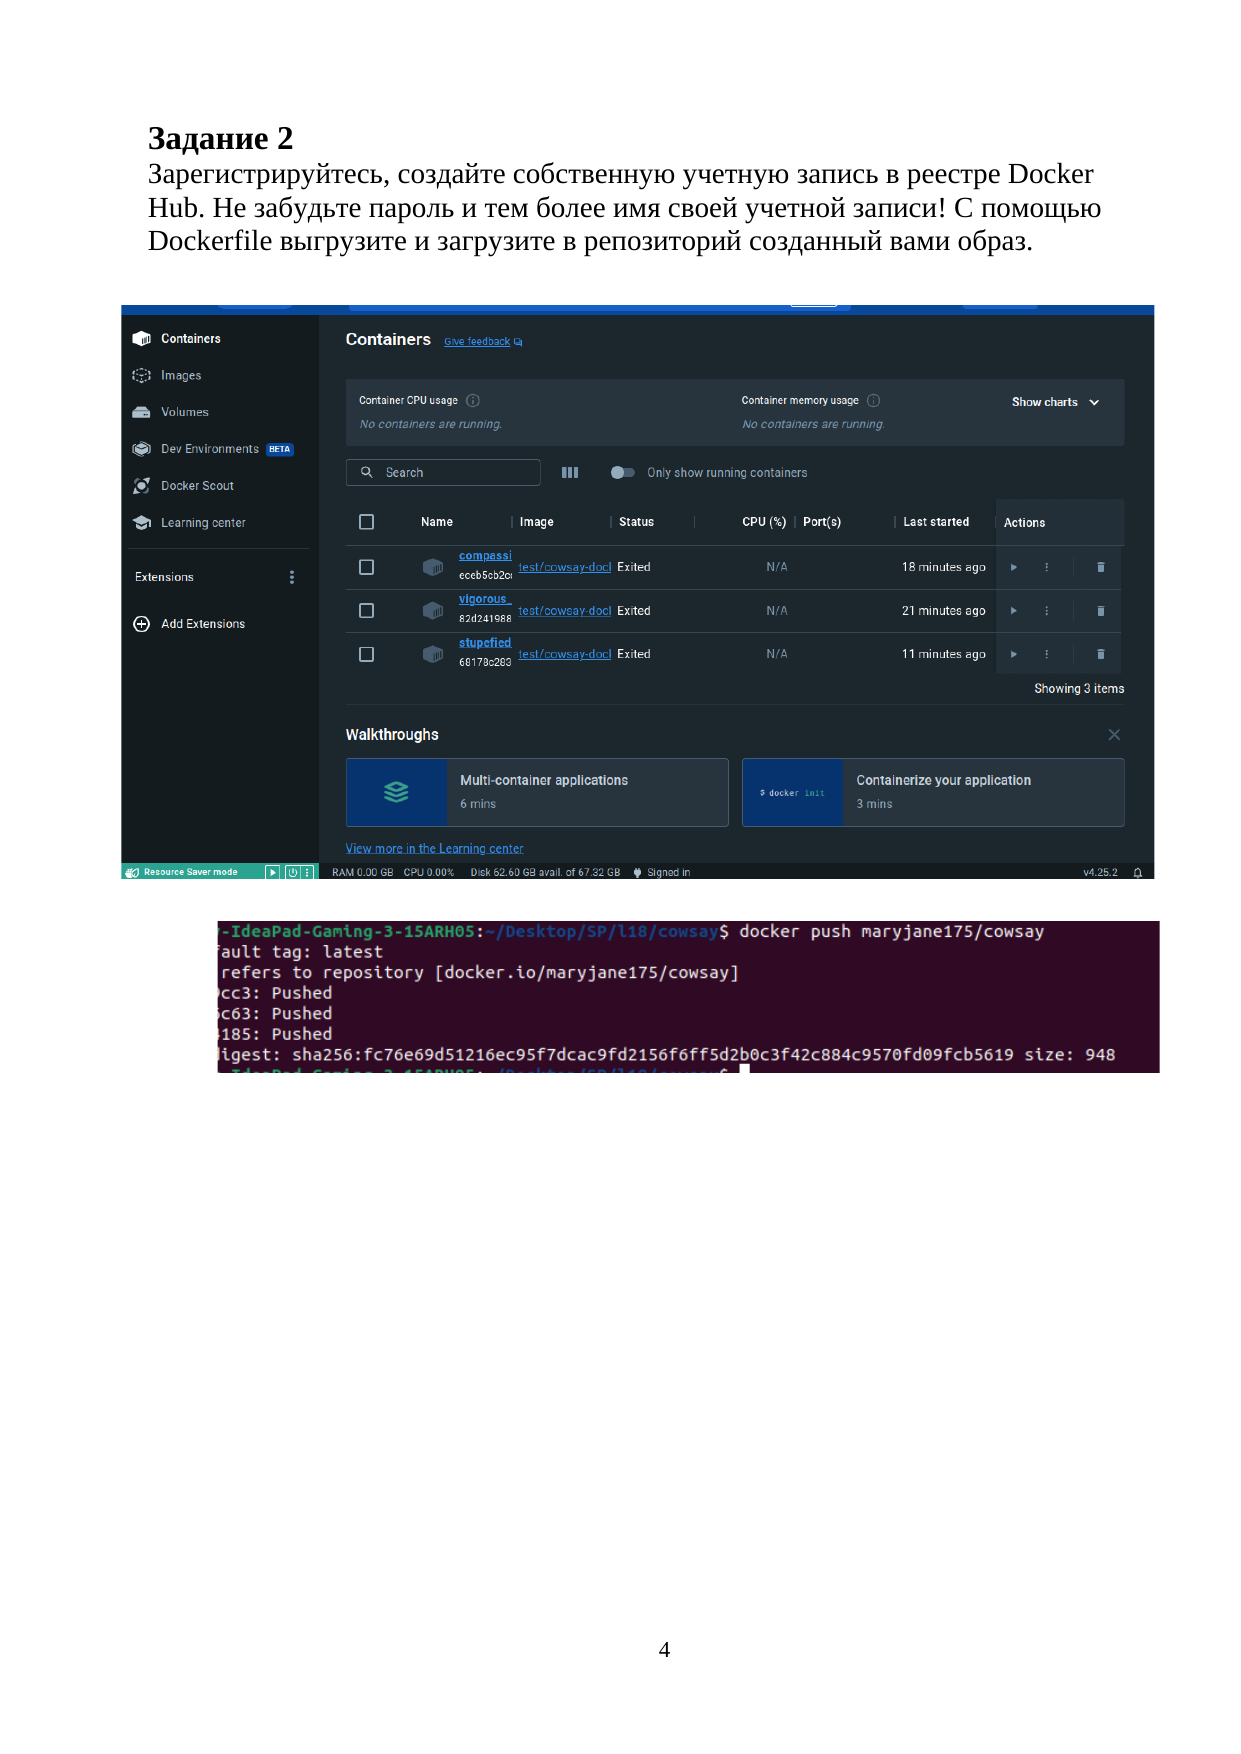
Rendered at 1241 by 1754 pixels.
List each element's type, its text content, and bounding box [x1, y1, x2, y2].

text Dockerfile выгрузите и загрузите в репозиторий созданный вами образ. [148, 223, 1181, 257]
text Hub. Не забудьте пароль и тем более имя своей учетной записи! С помощью [148, 190, 1181, 223]
text Зарегистрируйтесь, создайте собственную учетную запись в реестре Docker [148, 156, 1181, 190]
text Задание 2 [148, 118, 1181, 156]
